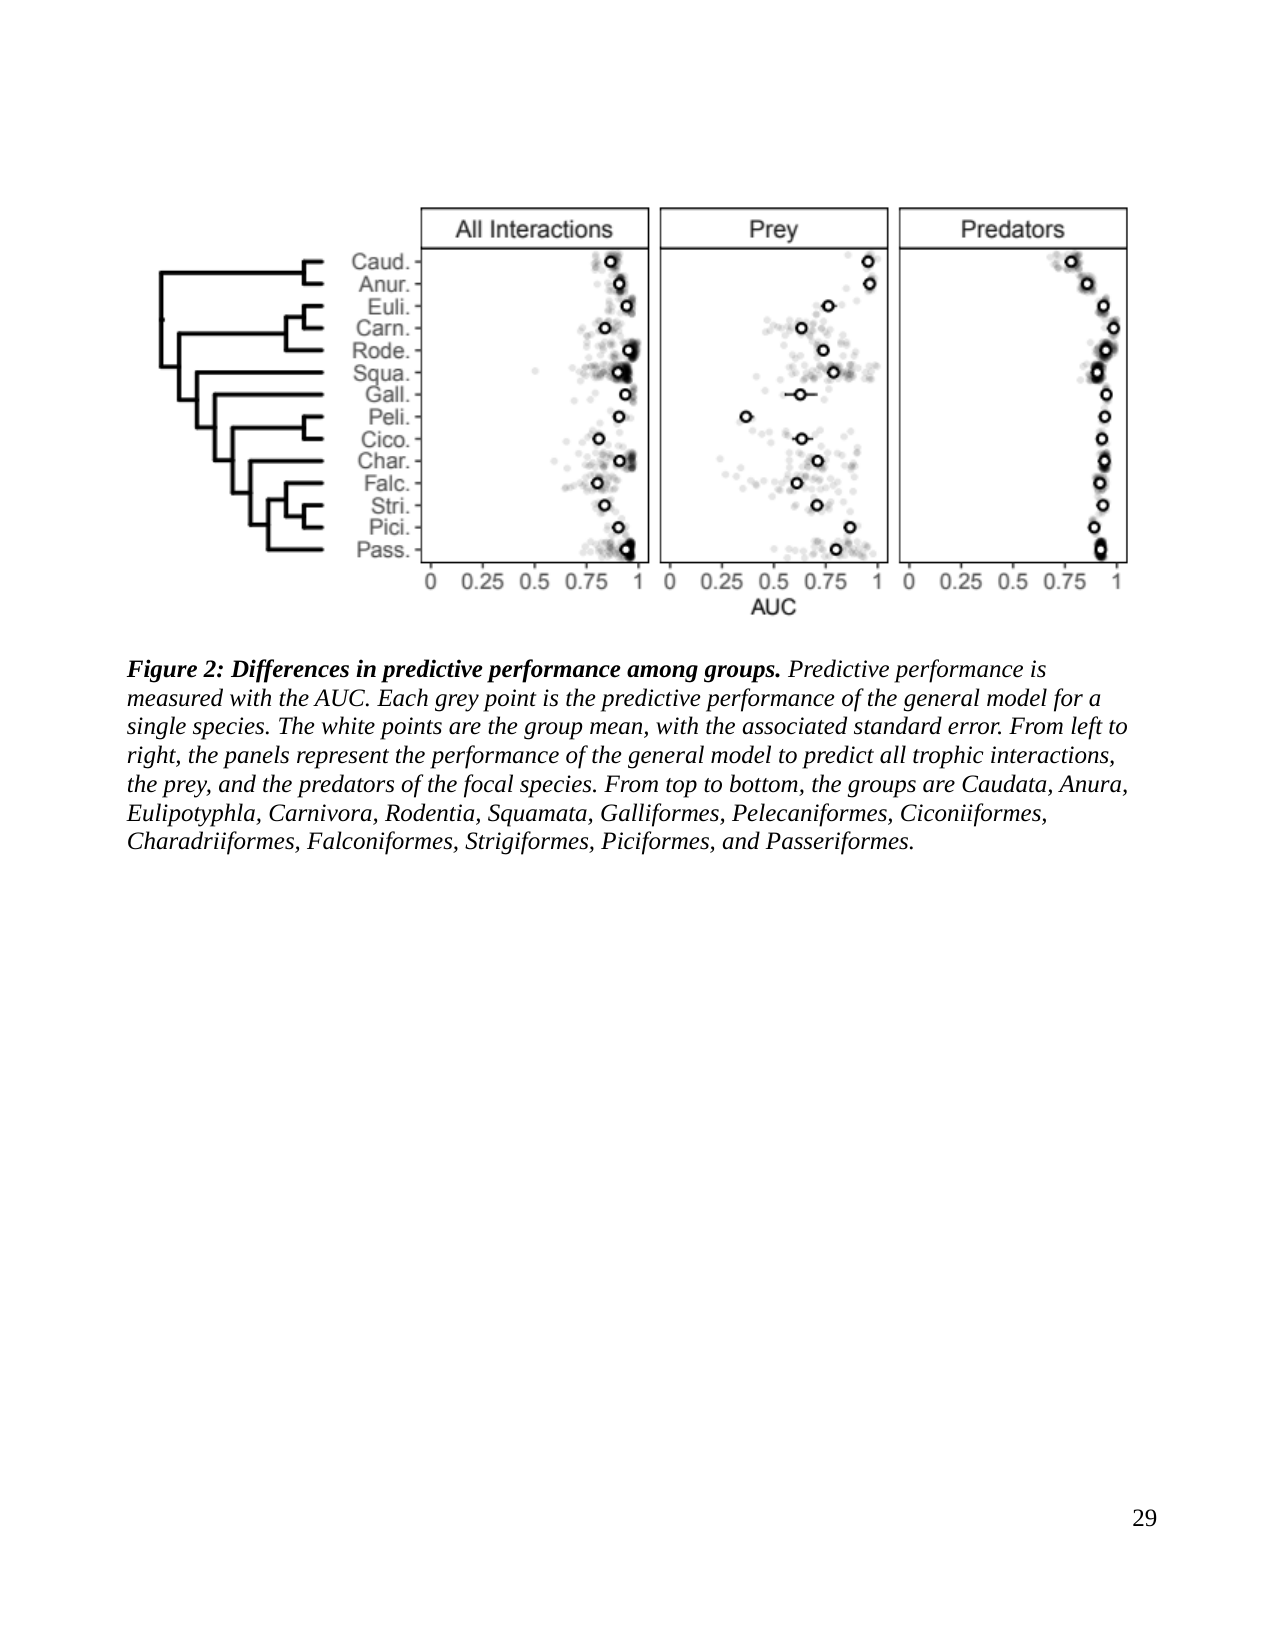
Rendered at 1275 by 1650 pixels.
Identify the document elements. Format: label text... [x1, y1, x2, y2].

picture [126, 188, 1149, 642]
text Figure 2: Differences in predictive performance among groups. Predictive performance is measured with the AUC. Each grey point is the predictive performance of the general model for a single species. The white points are the group mean, with the associated standard error. From left to right, the panels represent the performance of the general model to predict all trophic interactions, the prey, and the predators of the focal species. From top to bottom, the groups are Caudata, Anura, Eulipotyphla, Carnivora, Rodentia, Squamata, Galliformes, Pelecaniformes, Ciconiiformes, Charadriiformes, Falconiformes, Strigiformes, Piciformes, and Passeriformes. [127, 642, 1148, 855]
